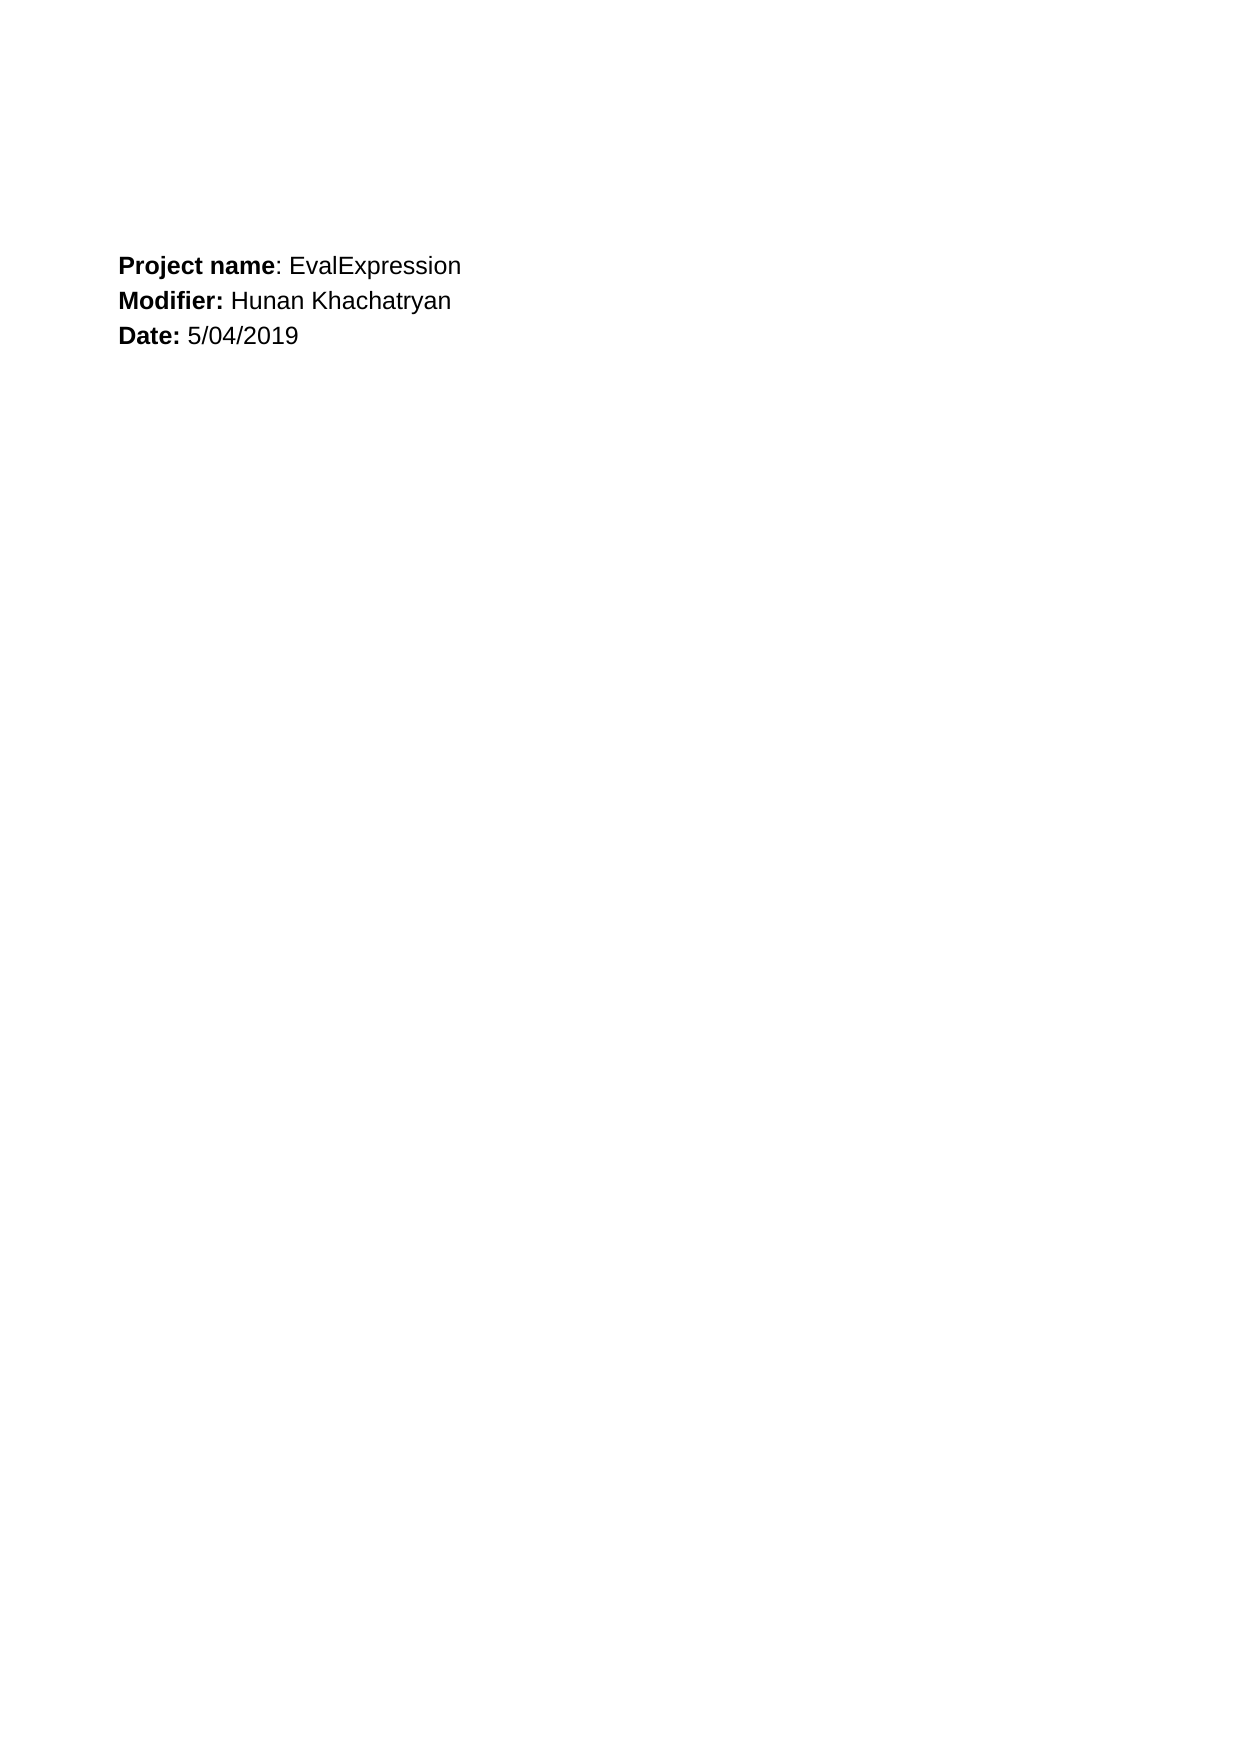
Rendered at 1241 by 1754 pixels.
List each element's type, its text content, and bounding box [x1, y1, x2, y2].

text Modifier: Hunan Khachatryan [118, 286, 1122, 315]
text Project name: EvalExpression [118, 251, 1122, 280]
text Date: 5/04/2019 [118, 321, 1122, 350]
